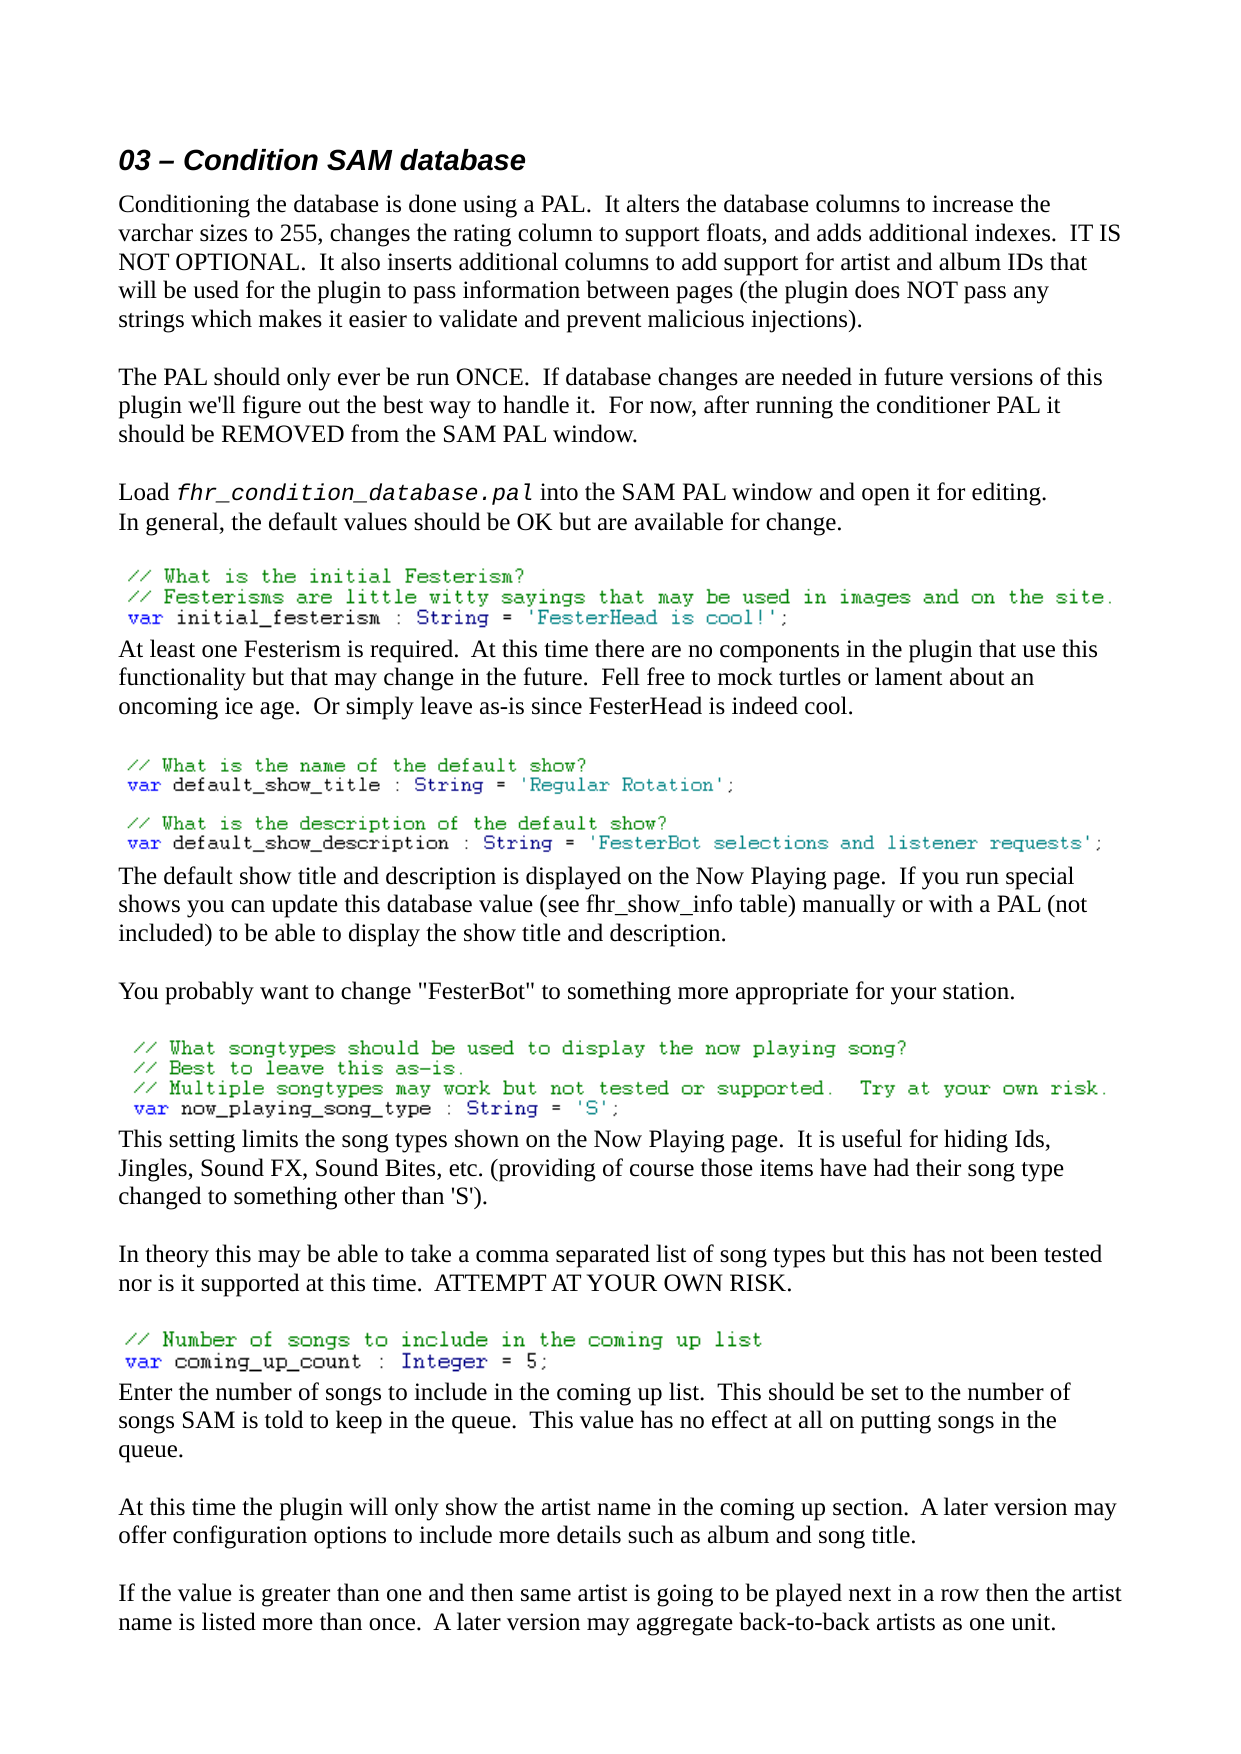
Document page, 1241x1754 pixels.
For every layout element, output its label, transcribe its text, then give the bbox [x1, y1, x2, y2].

text This setting limits the song types shown on the Now Playing page. It is useful for hiding Ids, Jingles, Sound FX, Sound Bites, etc. (providing of course those items have had their song type changed to something other than 'S'). [118, 1124, 1122, 1210]
text You probably want to change "FesterBot" to something more appropriate for your station. [118, 976, 1122, 1004]
text At this time the plugin will only show the artist name in the coming up section. A later version may offer configuration options to include more details such as album and song title. [118, 1492, 1122, 1549]
text In theory this may be able to take a comma separated list of song types but this has not been tested nor is it supported at this time. ATTEMPT AT YOUR OWN RISK. [118, 1239, 1122, 1296]
subtitle 03 – Condition SAM database [118, 143, 1122, 177]
text At least one Festerism is required. At this time there are no components in the plugin that use this functionality but that may change in the future. Fell free to mock turtles or lament about an oncoming ice age. Or simply leave as-is since FesterHead is indeed cool. [118, 634, 1122, 720]
text The default show title and description is displayed on the Now Playing page. If you run special shows you can update this database value (see fhr_show_info table) manually or with a PAL (not included) to be able to display the show title and description. [118, 861, 1122, 947]
text The PAL should only ever be run ONCE. If database changes are needed in future versions of this plugin we'll figure out the best way to handle it. For now, after running the conditioner PAL it should be REMOVED from the SAM PAL window. [118, 362, 1122, 448]
text Conditioning the database is done using a PAL. It alters the database columns to increase the varchar sizes to 255, changes the rating column to support floats, and adds additional indexes. IT IS NOT OPTIONAL. It also inserts additional columns to add support for artist and album IDs that will be used for the plugin to pass information between pages (the plugin does NOT pass any strings which makes it easier to validate and prevent malicious injections). [118, 189, 1122, 333]
text If the value is greater than one and then same artist is going to be played next in a row then the artist name is listed more than once. A later version may aggregate back-to-back artists as one unit. [118, 1578, 1122, 1636]
text Load fhr_condition_database.pal into the SAM PAL window and open it for editing. [118, 477, 1122, 507]
text In general, the default values should be OK but are available for change. [118, 507, 1122, 536]
text Enter the number of songs to include in the coming up list. This should be set to the number of songs SAM is told to keep in the queue. This value has no effect at all on putting songs in the queue. [118, 1325, 1122, 1463]
